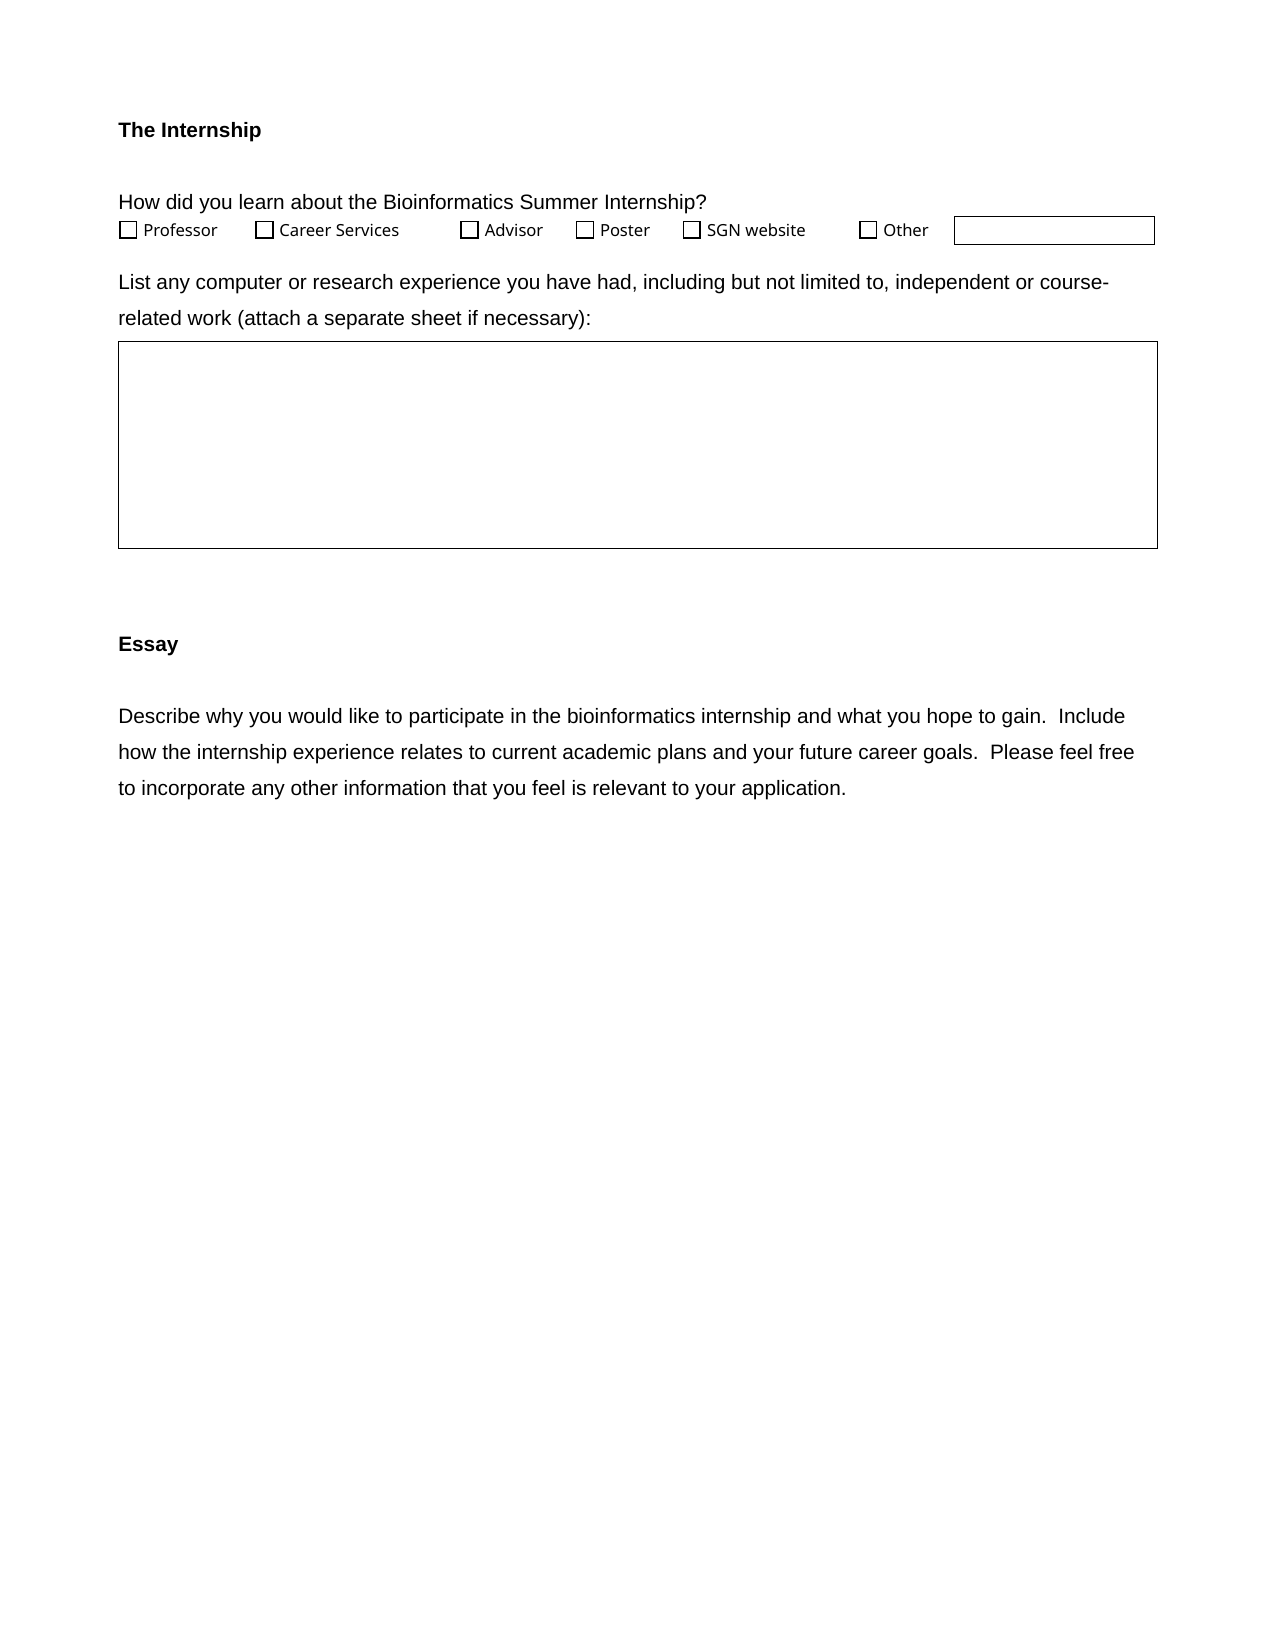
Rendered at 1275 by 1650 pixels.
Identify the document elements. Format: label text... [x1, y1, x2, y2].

text The Internship [118, 118, 1157, 142]
text Essay [118, 632, 1157, 656]
text How did you learn about the Bioinformatics Summer Internship? [118, 190, 1157, 214]
text List any computer or research experience you have had, including but not limited to, independent or course-related work (attach a separate sheet if necessary): [118, 270, 1157, 329]
text Describe why you would like to participate in the bioinformatics internship and what you hope to gain. Include how the internship experience relates to current academic plans and your future career goals. Please feel free to incorporate any other information that you feel is relevant to your application. [118, 704, 1157, 800]
